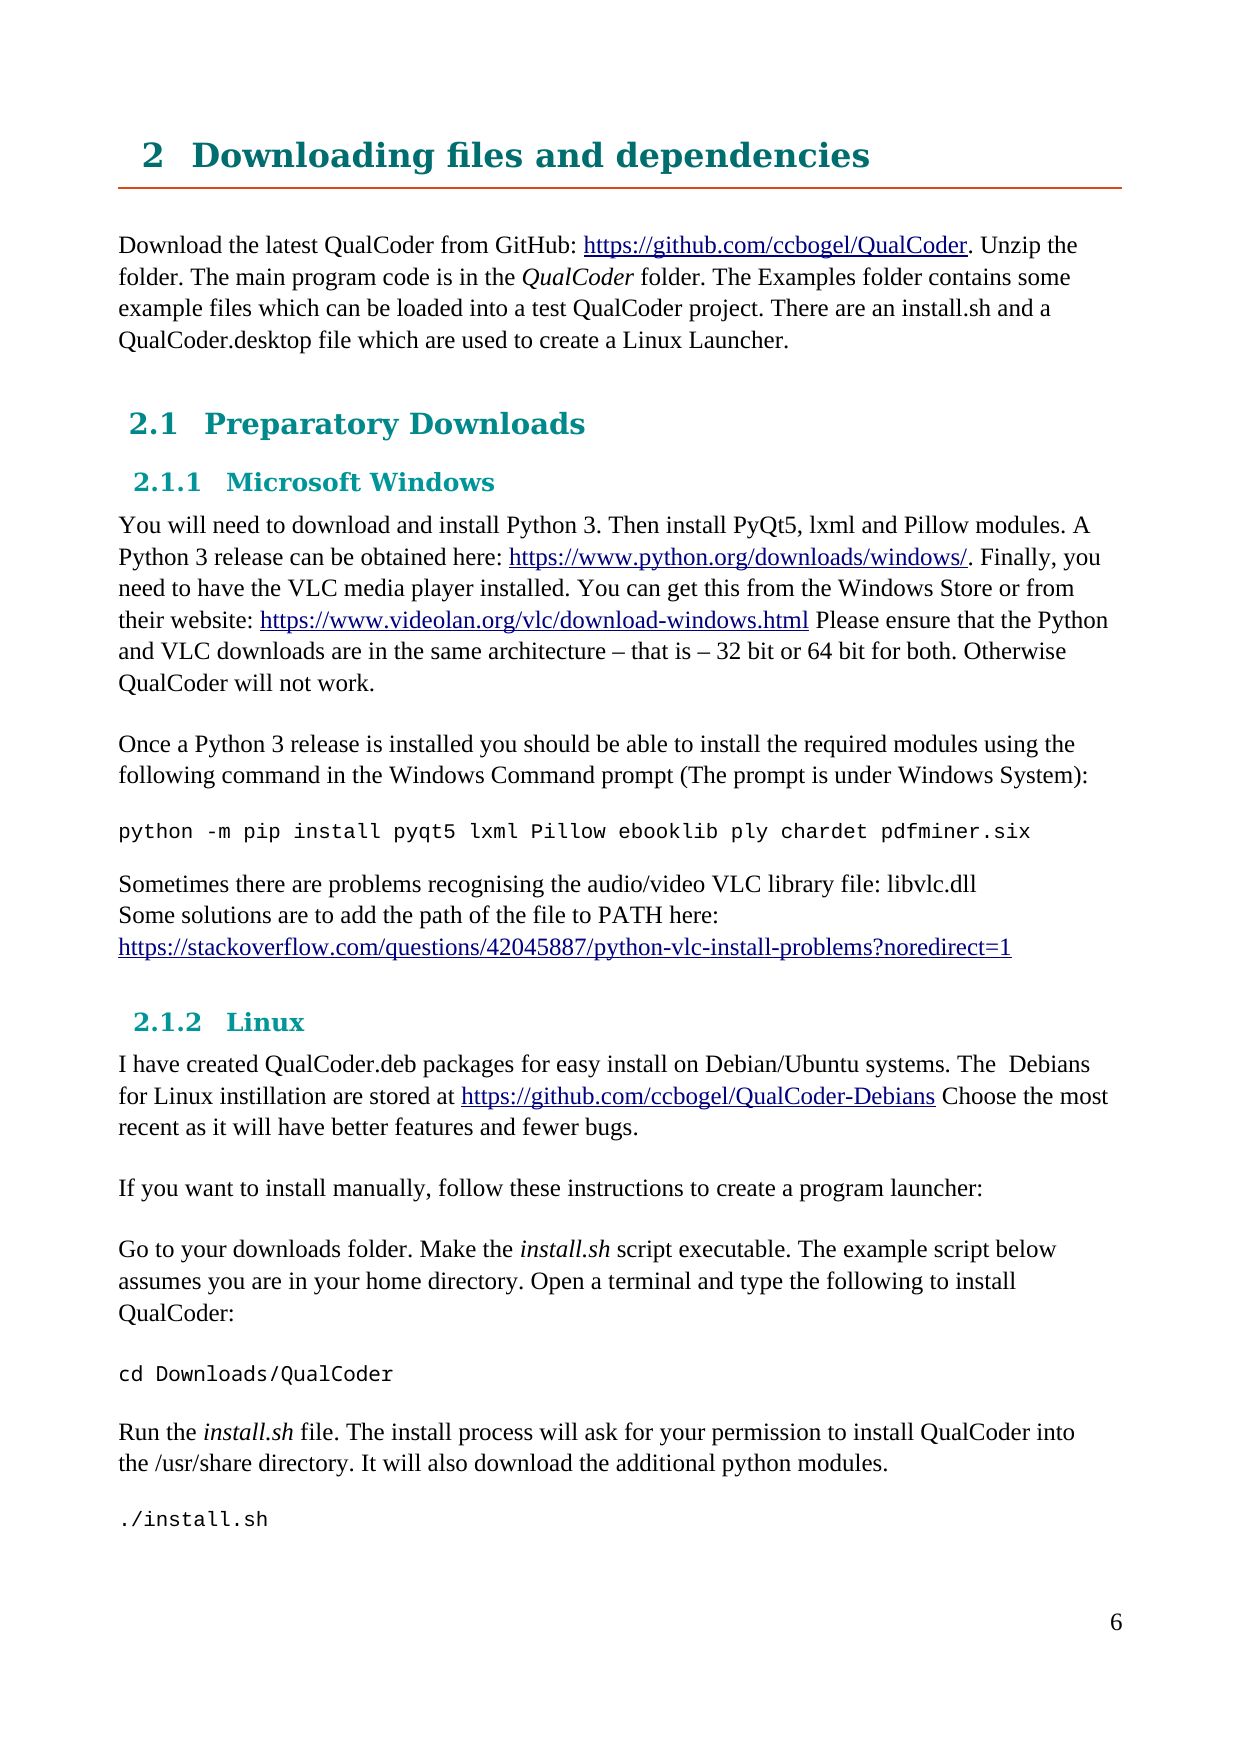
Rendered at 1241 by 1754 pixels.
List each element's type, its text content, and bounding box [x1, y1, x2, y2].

text If you want to install manually, follow these instructions to create a program launcher: [118, 1173, 1122, 1202]
text Go to your downloads folder. Make the install.sh script executable. The example script below assumes you are in your home directory. Open a terminal and type the following to install QualCoder: [118, 1234, 1122, 1326]
text cd Downloads/QualCoder [118, 1359, 1122, 1387]
text I have created QualCoder.deb packages for easy install on Debian/Ubuntu systems. The Debians for Linux instillation are stored at https://github.com/ccbogel/QualCoder-Debians Choose the most recent as it will have better features and fewer bugs. [118, 1049, 1122, 1141]
text You will need to download and install Python 3. Then install PyQt5, lxml and Pillow modules. A Python 3 release can be obtained here: https://www.python.org/downloads/windows/. Finally, you need to have the VLC media player installed. You can get this from the Windows Store or from their website: https://www.videolan.org/vlc/download-windows.html Please ensure that the Python and VLC downloads are in the same architecture – that is – 32 bit or 64 bit for both. Otherwise QualCoder will not work. [118, 510, 1122, 697]
subtitle Linux [124, 1007, 1122, 1037]
subtitle Preparatory Downloads [118, 407, 1122, 441]
subtitle Microsoft Windows [124, 468, 1122, 497]
subtitle Downloading files and dependencies [118, 124, 1122, 187]
text Once a Python 3 release is installed you should be able to install the required modules using the following command in the Windows Command prompt (The prompt is under Windows System): [118, 729, 1122, 789]
text ./install.sh [118, 1509, 1122, 1533]
text python -m pip install pyqt5 lxml Pillow ebooklib ply chardet pdfminer.six [118, 821, 1122, 845]
text Run the install.sh file. The install process will ask for your permission to install QualCoder into the /usr/share directory. It will also download the additional python modules. [118, 1417, 1122, 1477]
text Download the latest QualCoder from GitHub: https://github.com/ccbogel/QualCoder. Unzip the folder. The main program code is in the QualCoder folder. The Examples folder contains some example files which can be loaded into a test QualCoder project. There are an install.sh and a QualCoder.desktop file which are used to create a Linux Launcher. [118, 230, 1122, 354]
text Sometimes there are problems recognising the audio/video VLC library file: libvlc.dll Some solutions are to add the path of the file to PATH here: https://stackoverflow.com/questions/42045887/python-vlc-install-problems?noredirect=1 [118, 869, 1122, 961]
